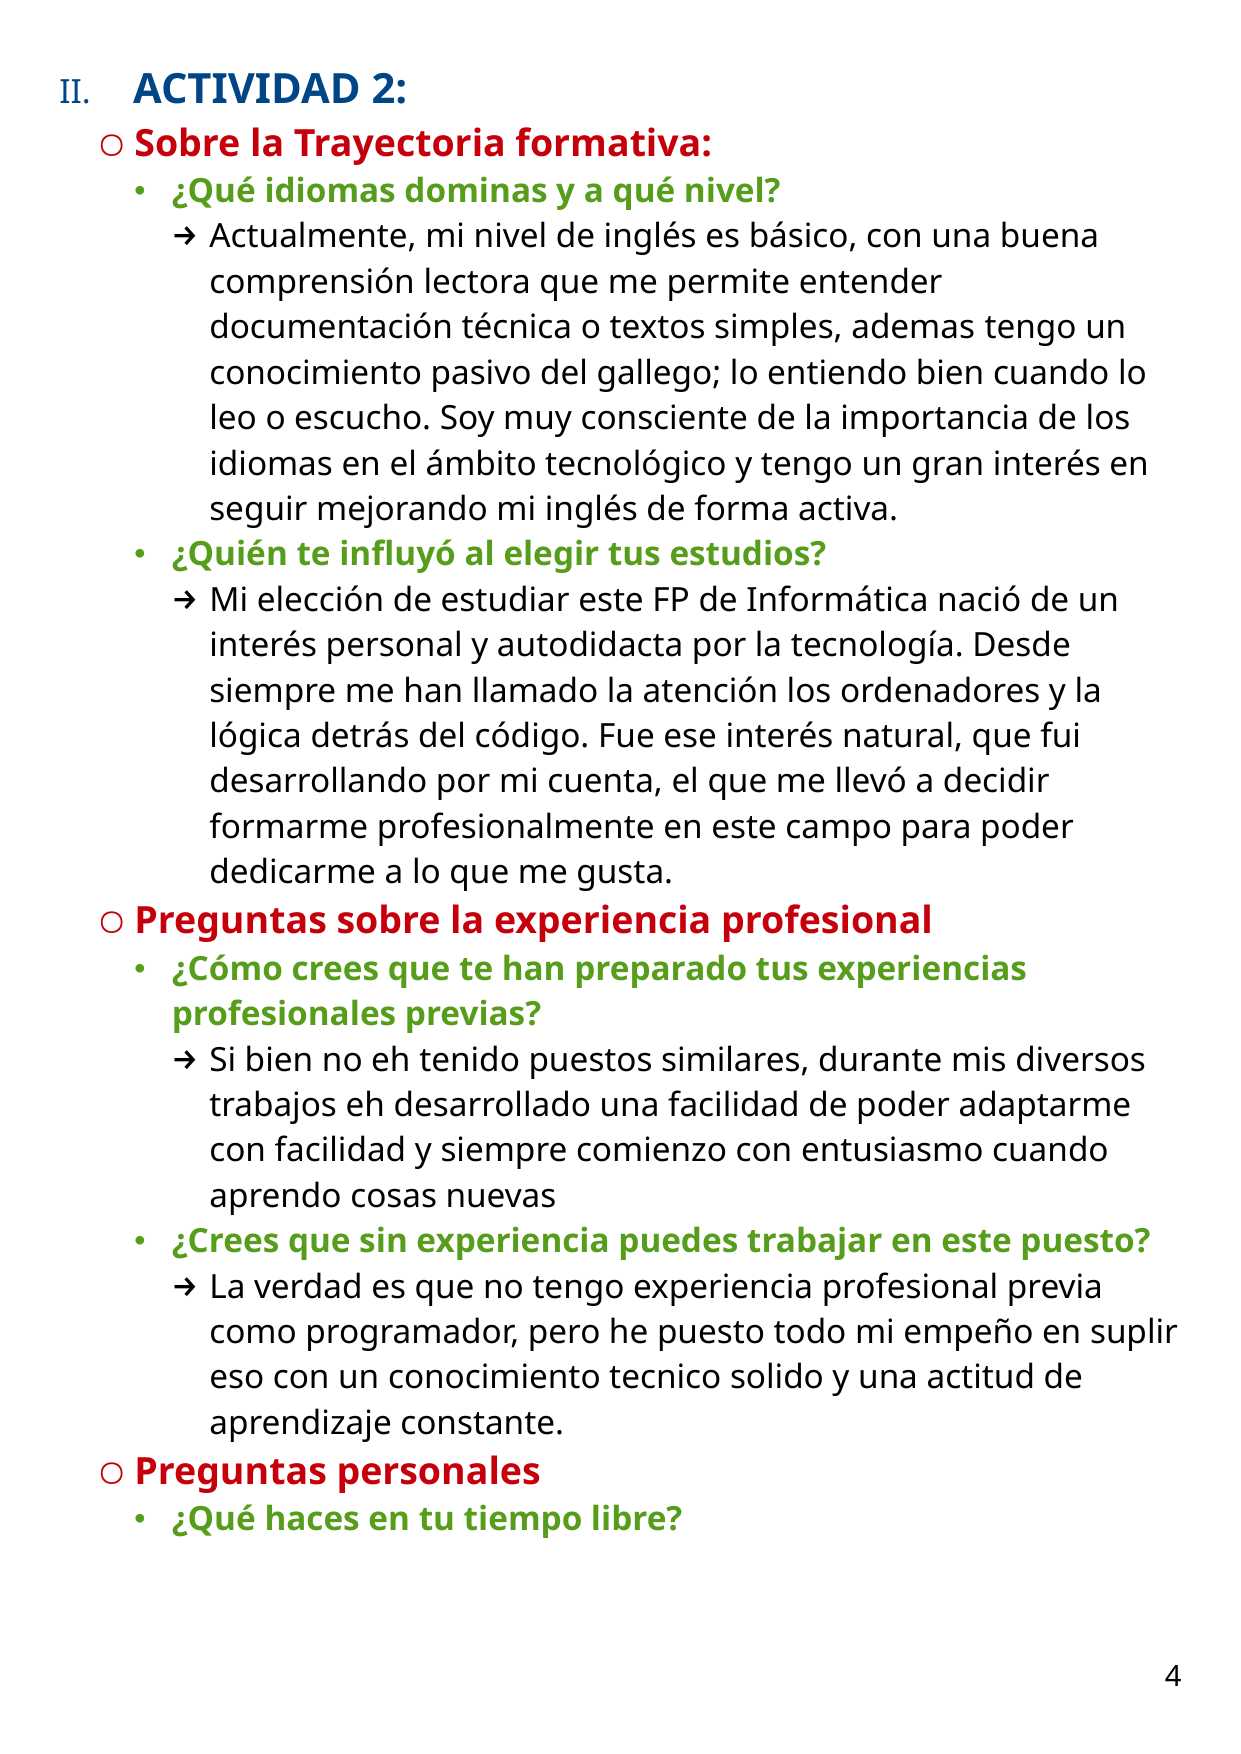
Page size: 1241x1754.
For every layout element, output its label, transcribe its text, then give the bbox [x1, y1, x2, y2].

list ¿Qué haces en tu tiempo libre? [134, 1495, 1181, 1541]
list Actualmente, mi nivel de inglés es básico, con una buena comprensión lectora que me permite entender documentación técnica o textos simples, ademas tengo un conocimiento pasivo del gallego; lo entiendo bien cuando lo leo o escucho. Soy muy consciente de la importancia de los idiomas en el ámbito tecnológico y tengo un gran interés en seguir mejorando mi inglés de forma activa. [172, 212, 1181, 530]
list ¿Quién te influyó al elegir tus estudios? [134, 530, 1181, 576]
list Si bien no eh tenido puestos similares, durante mis diversos trabajos eh desarrollado una facilidad de poder adaptarme con facilidad y siempre comienzo con entusiasmo cuando aprendo cosas nuevas [172, 1035, 1181, 1217]
subtitle Preguntas personales [97, 1444, 1181, 1495]
list ¿Cómo crees que te han preparado tus experiencias profesionales previas? [134, 944, 1181, 1035]
subtitle ACTIVIDAD 2: [59, 59, 1181, 116]
list Mi elección de estudiar este FP de Informática nació de un interés personal y autodidacta por la tecnología. Desde siempre me han llamado la atención los ordenadores y la lógica detrás del código. Fue ese interés natural, que fui desarrollando por mi cuenta, el que me llevó a decidir formarme profesionalmente en este campo para poder dedicarme a lo que me gusta. [172, 576, 1181, 893]
subtitle Preguntas sobre la experiencia profesional [97, 893, 1181, 944]
list ¿Crees que sin experiencia puedes trabajar en este puesto? [134, 1217, 1181, 1262]
list La verdad es que no tengo experiencia profesional previa como programador, pero he puesto todo mi empeño en suplir eso con un conocimiento tecnico solido y una actitud de aprendizaje constante. [172, 1262, 1181, 1444]
list ¿Qué idiomas dominas y a qué nivel? [134, 167, 1181, 212]
subtitle Sobre la Trayectoria formativa: [97, 116, 1181, 167]
